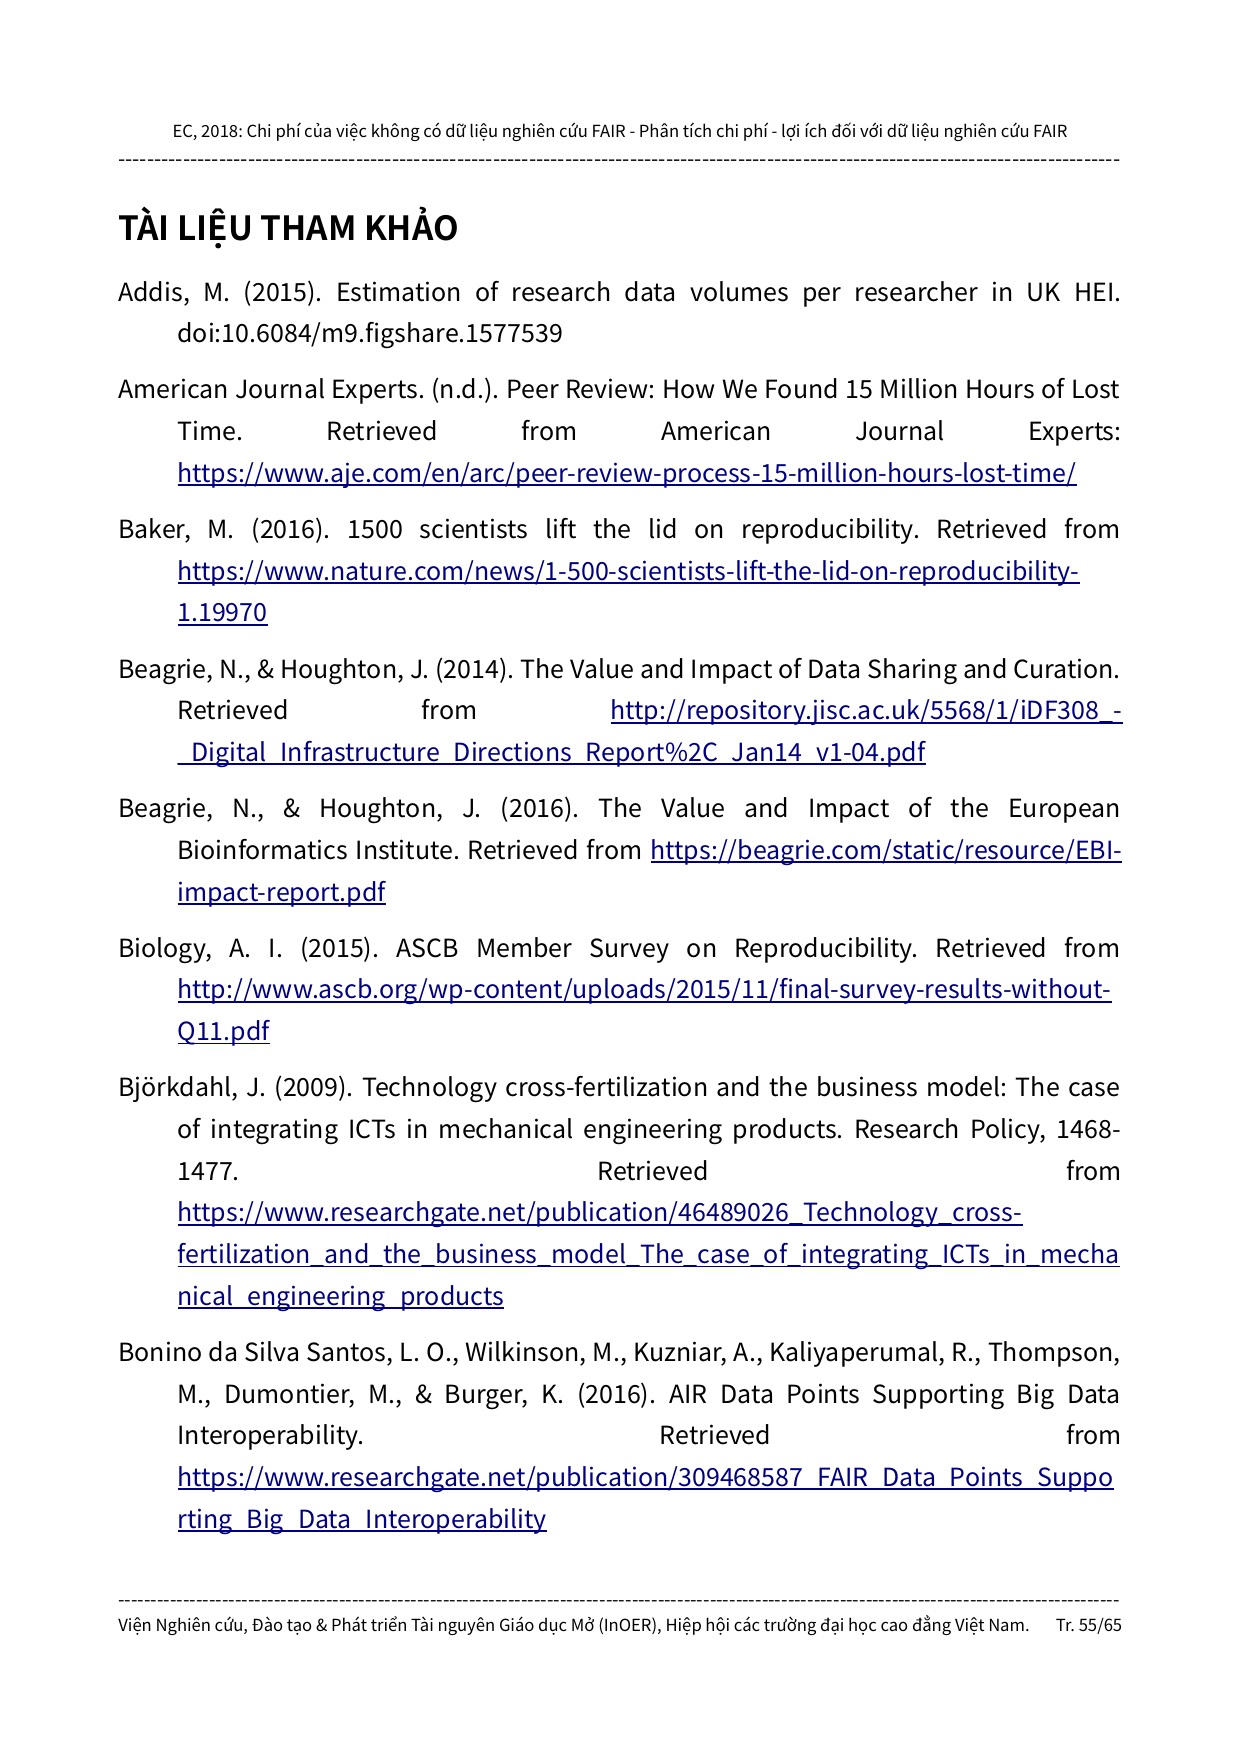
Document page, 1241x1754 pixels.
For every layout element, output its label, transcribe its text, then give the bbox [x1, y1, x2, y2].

text Beagrie, N., & Houghton, J. (2016). The Value and Impact of the European Bioinformatics Institute. Retrieved from https://beagrie.com/static/resource/EBI-impact-report.pdf [118, 789, 1122, 908]
text Baker, M. (2016). 1500 scientists lift the lid on reproducibility. Retrieved from https://www.nature.com/news/1-500-scientists-lift-the-lid-on-reproducibility-1.19970 [118, 509, 1122, 629]
text Beagrie, N., & Houghton, J. (2014). The Value and Impact of Data Sharing and Curation. Retrieved from http://repository.jisc.ac.uk/5568/1/iDF308_-_Digital_Infrastructure_Directions_Report%2C_Jan14_v1-04.pdf [118, 649, 1122, 769]
text Bonino da Silva Santos, L. O., Wilkinson, M., Kuzniar, A., Kaliyaperumal, R., Thompson, M., Dumontier, M., & Burger, K. (2016). AIR Data Points Supporting Big Data Interoperability. Retrieved from https://www.researchgate.net/publication/309468587_FAIR_Data_Points_Supporting_Big_Data_Interoperability [118, 1332, 1122, 1535]
text American Journal Experts. (n.d.). Peer Review: How We Found 15 Million Hours of Lost Time. Retrieved from American Journal Experts: https://www.aje.com/en/arc/peer-review-process-15-million-hours-lost-time/ [118, 370, 1122, 489]
text TÀI LIỆU THAM KHẢO [118, 202, 1122, 250]
text Björkdahl, J. (2009). Technology cross-fertilization and the business model: The case of integrating ICTs in mechanical engineering products. Research Policy, 1468-1477. Retrieved from https://www.researchgate.net/publication/46489026_Technology_cross-fertilization_and_the_business_model_The_case_of_integrating_ICTs_in_mechanical_engineering_products [118, 1068, 1122, 1312]
text Biology, A. I. (2015). ASCB Member Survey on Reproducibility. Retrieved from http://www.ascb.org/wp-content/uploads/2015/11/final-survey-results-without-Q11.pdf [118, 928, 1122, 1048]
text Addis, M. (2015). Estimation of research data volumes per researcher in UK HEI. doi:10.6084/m9.figshare.1577539 [118, 272, 1122, 350]
